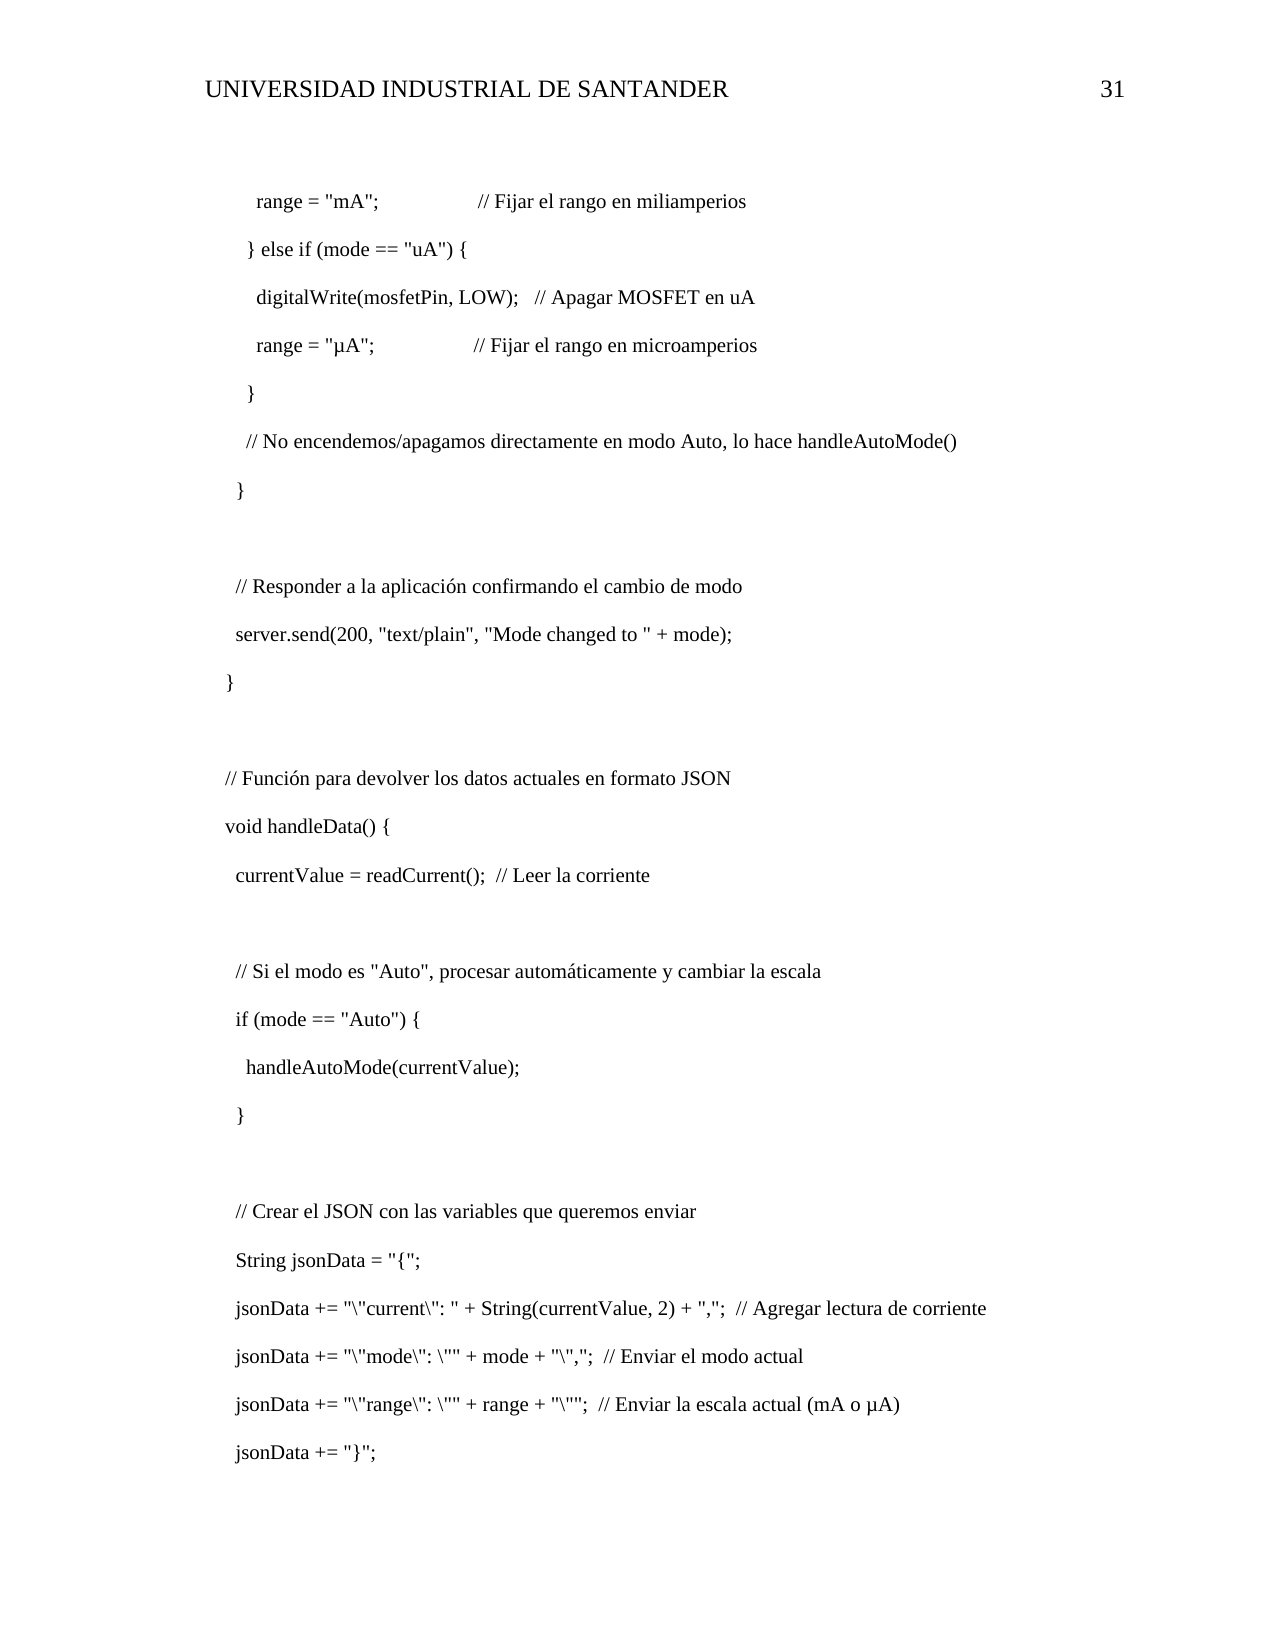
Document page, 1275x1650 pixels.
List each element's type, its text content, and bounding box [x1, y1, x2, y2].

text // Función para devolver los datos actuales en formato JSON [150, 766, 1125, 790]
text } [150, 477, 1125, 502]
text handleAutoMode(currentValue); [150, 1055, 1125, 1079]
text } [150, 381, 1125, 405]
text jsonData += "}"; [150, 1440, 1125, 1464]
text } [150, 670, 1125, 694]
text jsonData += "\"mode\": \"" + mode + "\","; // Enviar el modo actual [150, 1344, 1125, 1368]
text digitalWrite(mosfetPin, LOW); // Apagar MOSFET en uA [150, 285, 1125, 309]
text // Responder a la aplicación confirmando el cambio de modo [150, 574, 1125, 598]
text currentValue = readCurrent(); // Leer la corriente [150, 862, 1125, 887]
text jsonData += "\"range\": \"" + range + "\""; // Enviar la escala actual (mA o µA) [150, 1392, 1125, 1416]
text String jsonData = "{"; [150, 1247, 1125, 1272]
text // Crear el JSON con las variables que queremos enviar [150, 1199, 1125, 1223]
text range = "µA"; // Fijar el rango en microamperios [150, 333, 1125, 357]
text jsonData += "\"current\": " + String(currentValue, 2) + ","; // Agregar lectura de corriente [150, 1296, 1125, 1320]
text // No encendemos/apagamos directamente en modo Auto, lo hace handleAutoMode() [150, 429, 1125, 453]
text // Si el modo es "Auto", procesar automáticamente y cambiar la escala [150, 959, 1125, 983]
text } [150, 1103, 1125, 1127]
text } else if (mode == "uA") { [150, 237, 1125, 261]
text void handleData() { [150, 814, 1125, 838]
text range = "mA"; // Fijar el rango en miliamperios [150, 189, 1125, 213]
text if (mode == "Auto") { [150, 1007, 1125, 1031]
text server.send(200, "text/plain", "Mode changed to " + mode); [150, 622, 1125, 646]
